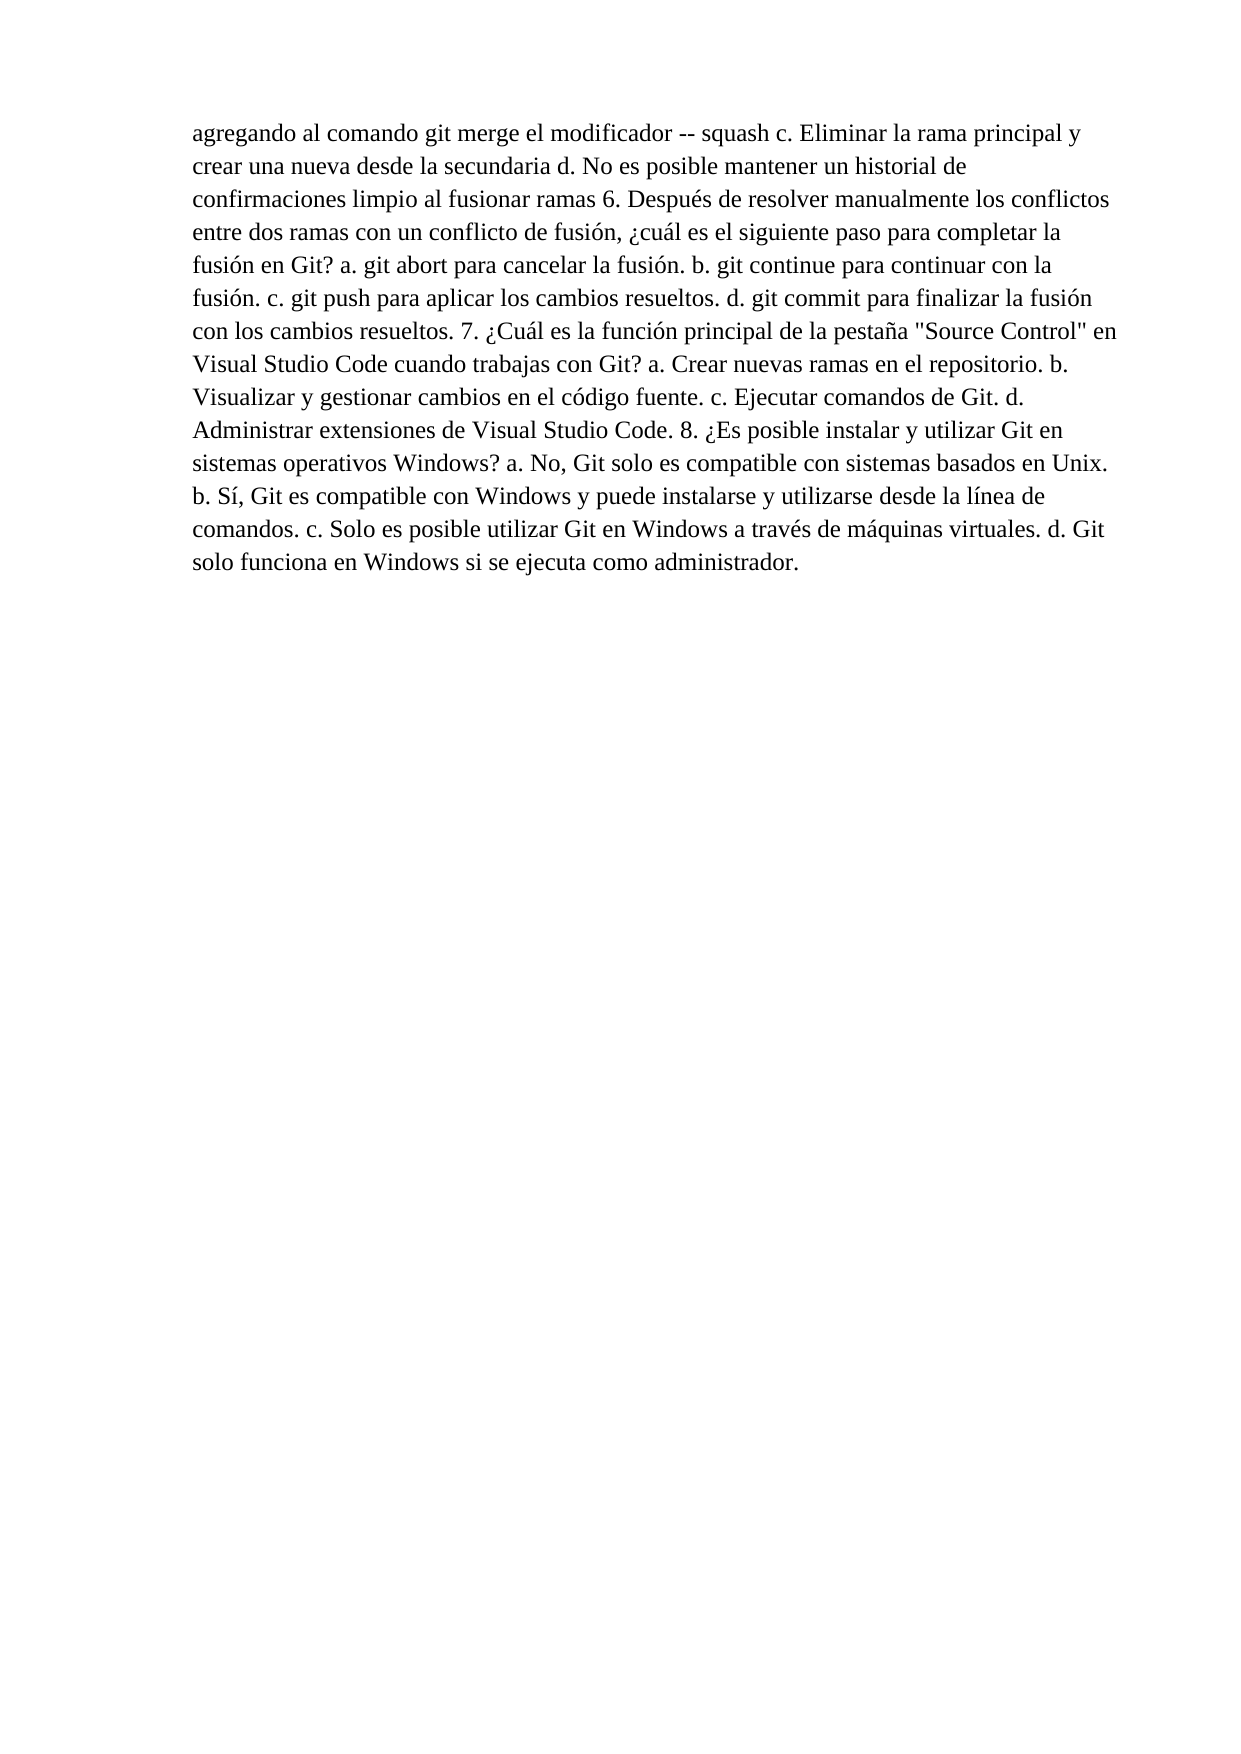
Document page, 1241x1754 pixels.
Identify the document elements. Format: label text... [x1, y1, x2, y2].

list agregando al comando git merge el modificador -- squash c. Eliminar la rama principal y crear una nueva desde la secundaria d. No es posible mantener un historial de confirmaciones limpio al fusionar ramas 6. Después de resolver manualmente los conflictos entre dos ramas con un conflicto de fusión, ¿cuál es el siguiente paso para completar la fusión en Git? a. git abort para cancelar la fusión. b. git continue para continuar con la fusión. c. git push para aplicar los cambios resueltos. d. git commit para finalizar la fusión con los cambios resueltos. 7. ¿Cuál es la función principal de la pestaña "Source Control" en Visual Studio Code cuando trabajas con Git? a. Crear nuevas ramas en el repositorio. b. Visualizar y gestionar cambios en el código fuente. c. Ejecutar comandos de Git. d. Administrar extensiones de Visual Studio Code. 8. ¿Es posible instalar y utilizar Git en sistemas operativos Windows? a. No, Git solo es compatible con sistemas basados en Unix. b. Sí, Git es compatible con Windows y puede instalarse y utilizarse desde la línea de comandos. c. Solo es posible utilizar Git en Windows a través de máquinas virtuales. d. Git solo funciona en Windows si se ejecuta como administrador. [162, 118, 1122, 576]
